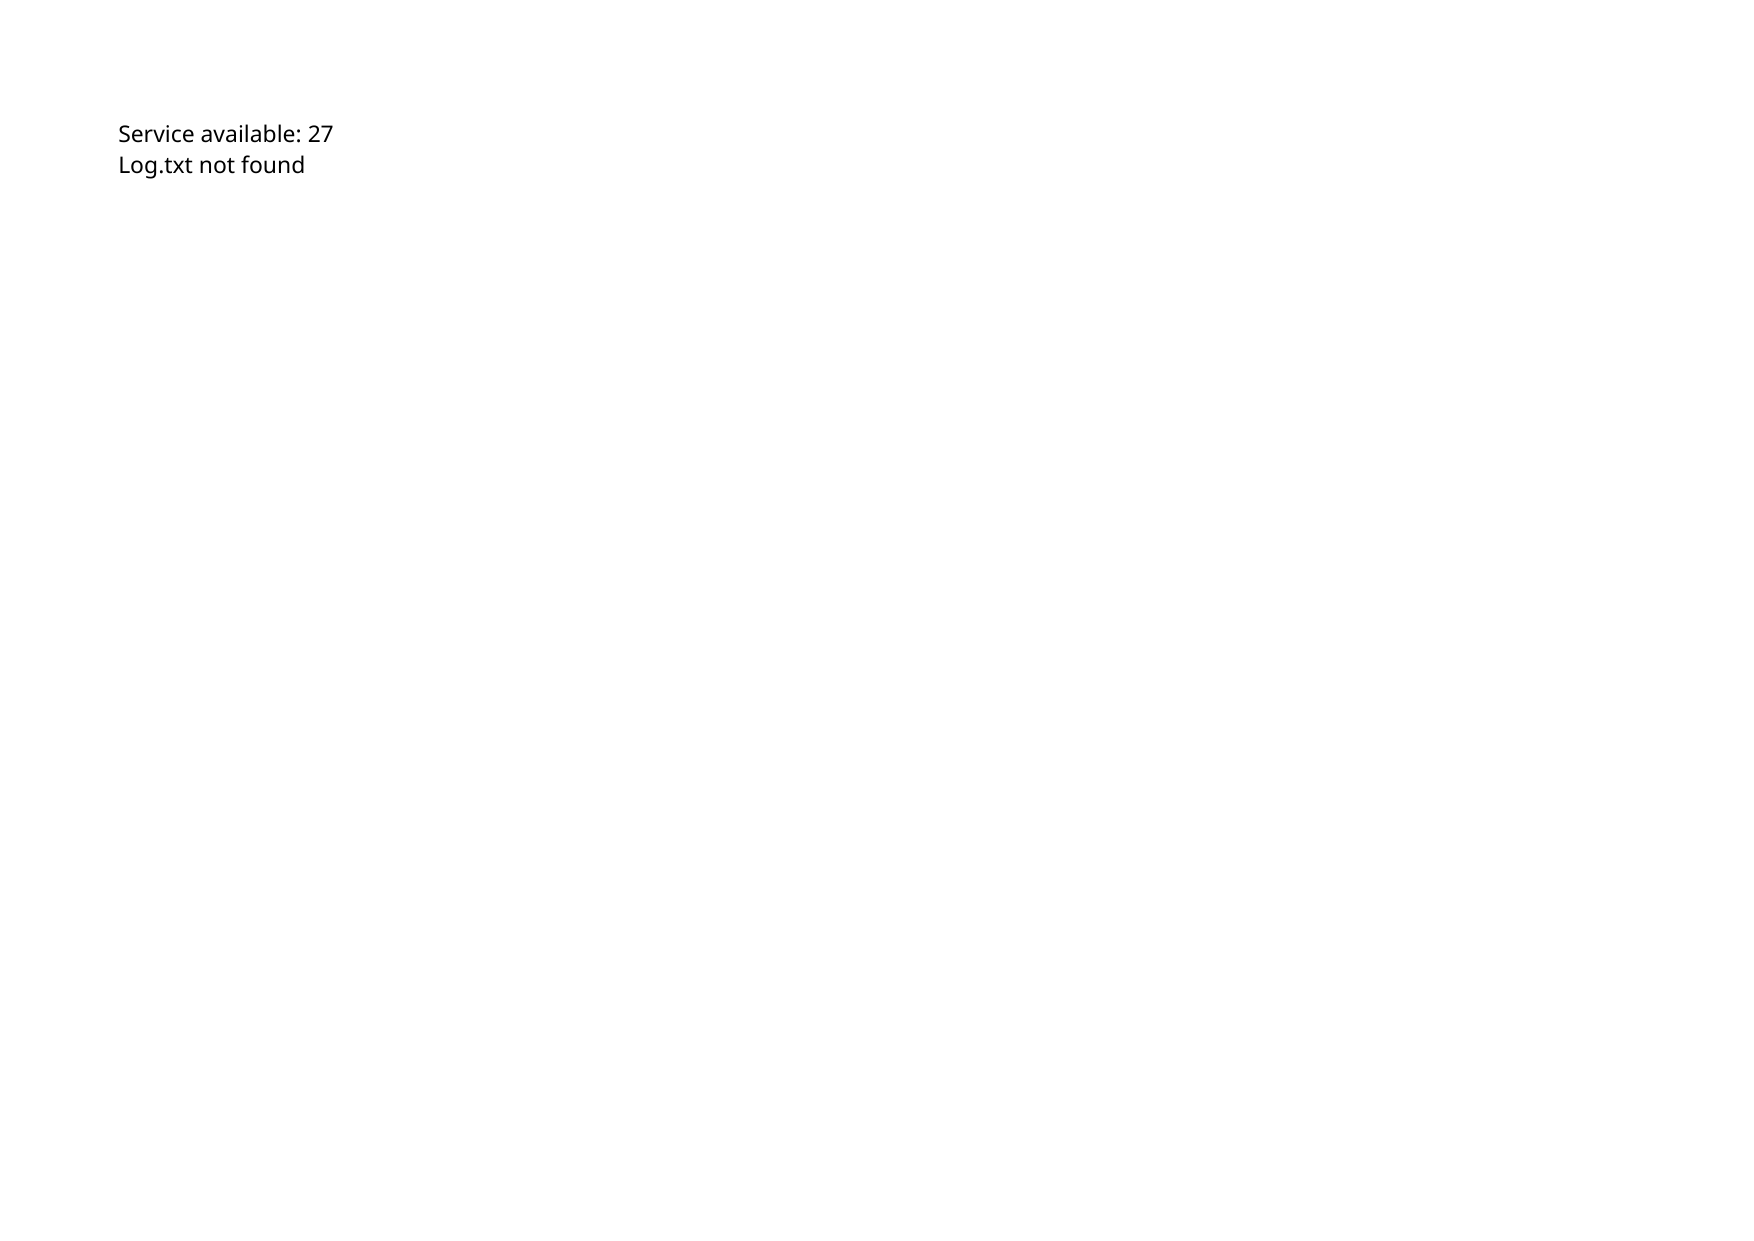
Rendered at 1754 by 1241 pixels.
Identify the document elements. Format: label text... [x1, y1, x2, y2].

text Service available: 27 [118, 118, 1635, 149]
text Log.txt not found [118, 149, 1635, 181]
